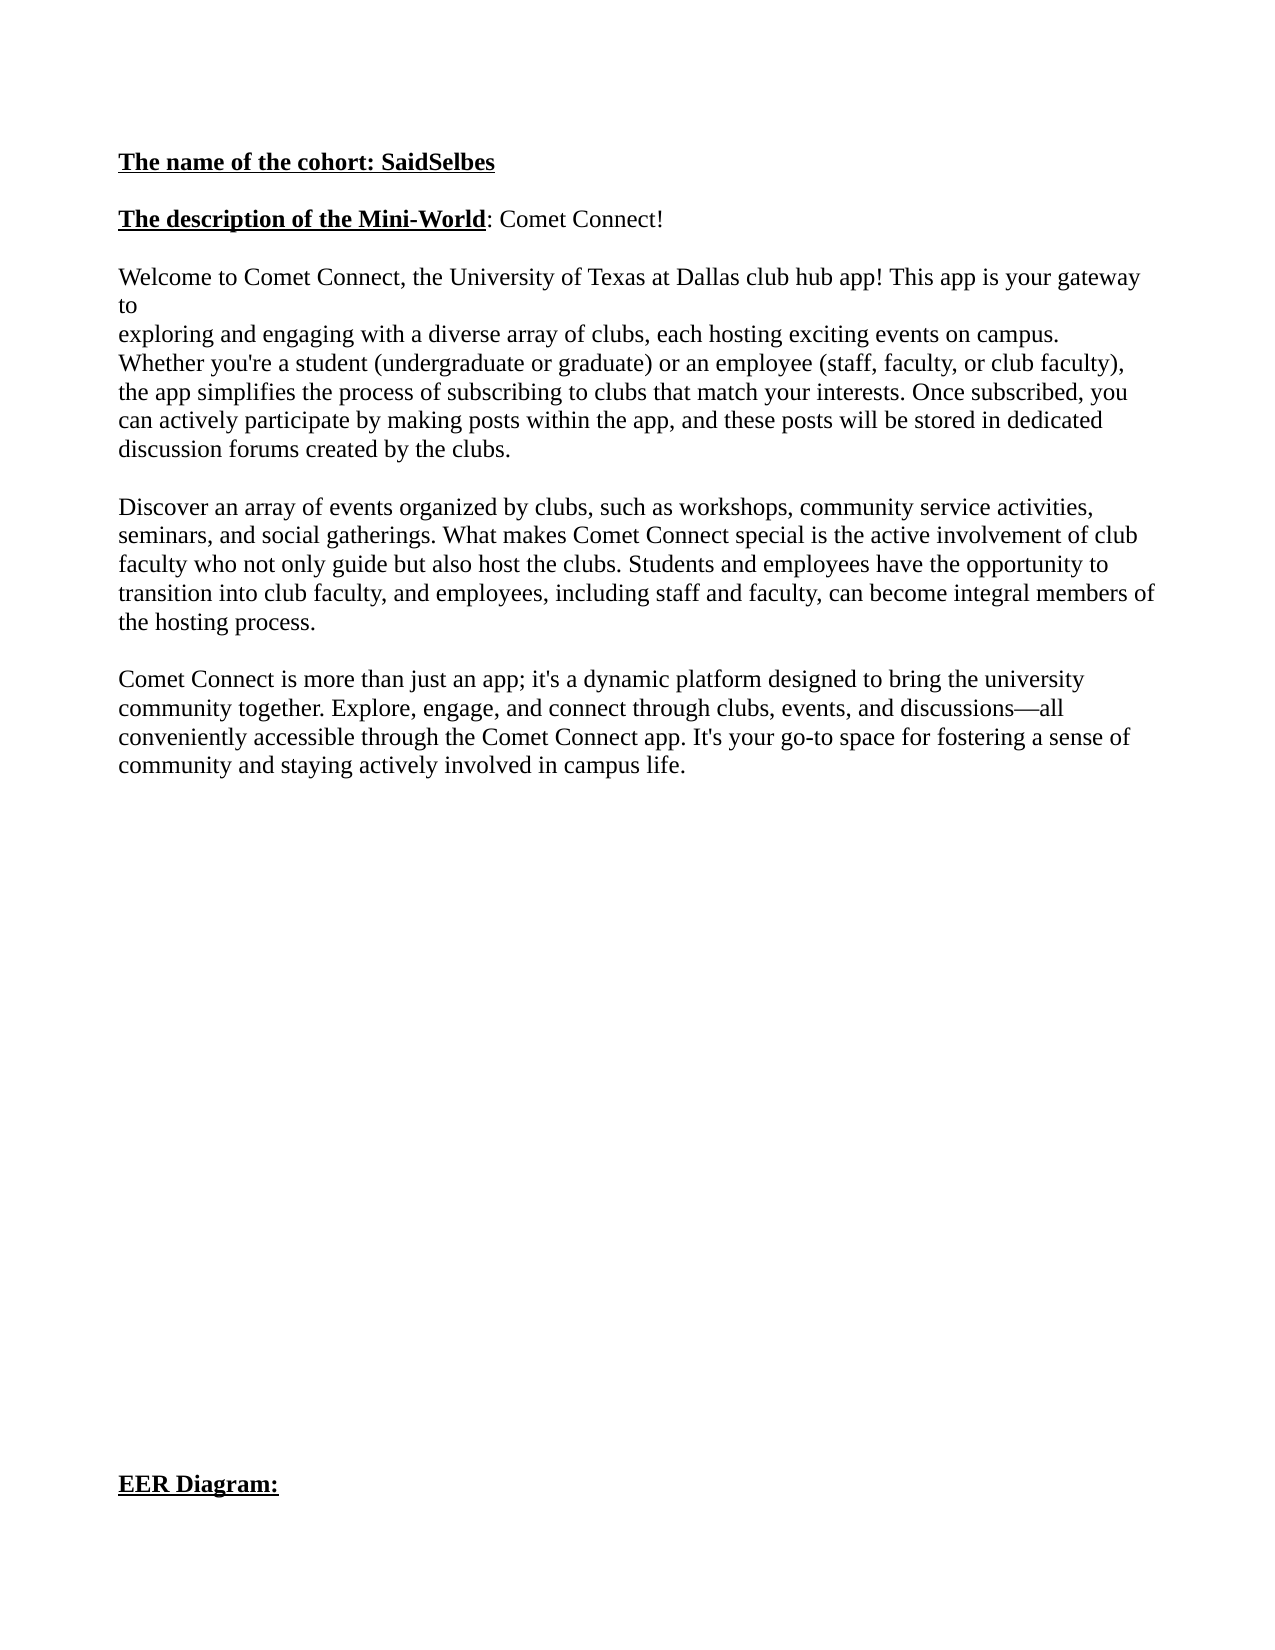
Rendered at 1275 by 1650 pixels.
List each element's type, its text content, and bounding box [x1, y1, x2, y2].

text EER Diagram: [118, 1469, 1157, 1498]
text the hosting process. [118, 607, 1157, 636]
text Comet Connect is more than just an app; it's a dynamic platform designed to bring the university [118, 664, 1157, 693]
text community together. Explore, engage, and connect through clubs, events, and discussions—all [118, 693, 1157, 722]
text faculty who not only guide but also host the clubs. Students and employees have the opportunity to [118, 549, 1157, 578]
text Discover an array of events organized by clubs, such as workshops, community service activities, [118, 492, 1157, 521]
text community and staying actively involved in campus life. [118, 751, 1157, 779]
text The description of the Mini-World: Comet Connect! [118, 204, 1157, 233]
text seminars, and social gatherings. What makes Comet Connect special is the active involvement of club [118, 521, 1157, 549]
text conveniently accessible through the Comet Connect app. It's your go-to space for fostering a sense of [118, 722, 1157, 751]
text exploring and engaging with a diverse array of clubs, each hosting exciting events on campus. [118, 319, 1157, 348]
text Welcome to Comet Connect, the University of Texas at Dallas club hub app! This app is your gateway to [118, 262, 1157, 319]
text The name of the cohort: SaidSelbes [118, 147, 1157, 176]
text Whether you're a student (undergraduate or graduate) or an employee (staff, faculty, or club faculty), the app simplifies the process of subscribing to clubs that match your interests. Once subscribed, you can actively participate by making posts within the app, and these posts will be stored in dedicated discussion forums created by the clubs. [118, 348, 1157, 463]
text transition into club faculty, and employees, including staff and faculty, can become integral members of [118, 578, 1157, 607]
